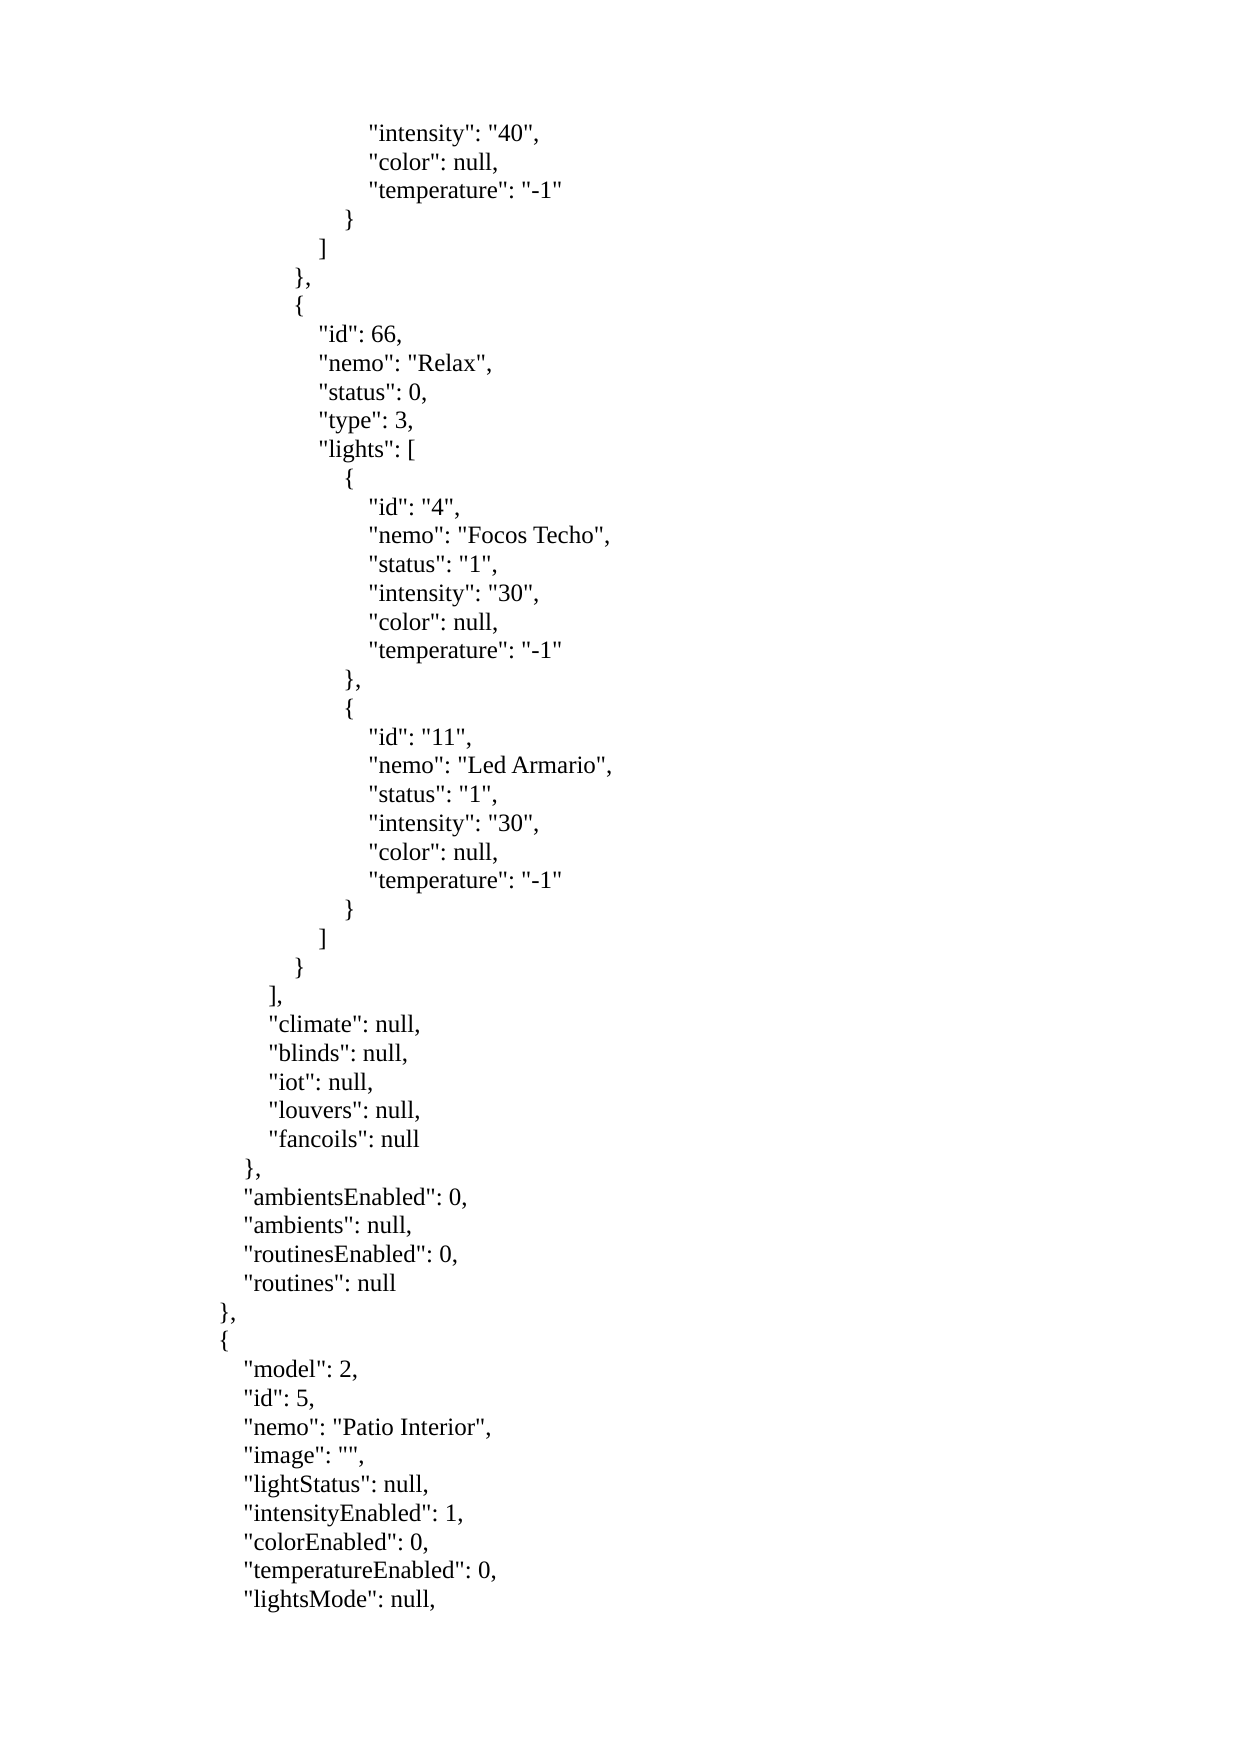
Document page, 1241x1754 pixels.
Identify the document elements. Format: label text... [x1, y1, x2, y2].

text "temperatureEnabled": 0, [118, 1556, 1122, 1584]
text "id": 66, [118, 319, 1122, 348]
text "lights": [ [118, 434, 1122, 463]
text "intensityEnabled": 1, [118, 1498, 1122, 1527]
text "intensity": "30", [118, 578, 1122, 607]
text "type": 3, [118, 406, 1122, 434]
text "temperature": "-1" [118, 636, 1122, 664]
text "lightsMode": null, [118, 1584, 1122, 1613]
text "nemo": "Led Armario", [118, 751, 1122, 779]
text "louvers": null, [118, 1096, 1122, 1124]
text "id": 5, [118, 1383, 1122, 1412]
text { [118, 1326, 1122, 1354]
text }, [118, 664, 1122, 693]
text "image": "", [118, 1441, 1122, 1469]
text "nemo": "Relax", [118, 348, 1122, 377]
text ], [118, 981, 1122, 1009]
text ] [118, 233, 1122, 262]
text { [118, 693, 1122, 722]
text } [118, 204, 1122, 233]
text "status": "1", [118, 779, 1122, 808]
text "lightStatus": null, [118, 1469, 1122, 1498]
text "model": 2, [118, 1354, 1122, 1383]
text "colorEnabled": 0, [118, 1527, 1122, 1556]
text }, [118, 262, 1122, 291]
text "id": "4", [118, 492, 1122, 521]
text "temperature": "-1" [118, 866, 1122, 894]
text "routinesEnabled": 0, [118, 1239, 1122, 1268]
text "routines": null [118, 1268, 1122, 1297]
text "fancoils": null [118, 1124, 1122, 1153]
text "blinds": null, [118, 1038, 1122, 1067]
text } [118, 952, 1122, 981]
text { [118, 463, 1122, 492]
text "climate": null, [118, 1009, 1122, 1038]
text "ambients": null, [118, 1211, 1122, 1239]
text "intensity": "30", [118, 808, 1122, 837]
text "intensity": "40", [118, 118, 1122, 147]
text ] [118, 923, 1122, 952]
text "id": "11", [118, 722, 1122, 751]
text { [118, 291, 1122, 319]
text } [118, 894, 1122, 923]
text "iot": null, [118, 1067, 1122, 1096]
text }, [118, 1297, 1122, 1326]
text "color": null, [118, 837, 1122, 866]
text "nemo": "Patio Interior", [118, 1412, 1122, 1441]
text "ambientsEnabled": 0, [118, 1182, 1122, 1211]
text "status": 0, [118, 377, 1122, 406]
text }, [118, 1153, 1122, 1182]
text "nemo": "Focos Techo", [118, 521, 1122, 549]
text "color": null, [118, 607, 1122, 636]
text "temperature": "-1" [118, 176, 1122, 204]
text "color": null, [118, 147, 1122, 176]
text "status": "1", [118, 549, 1122, 578]
